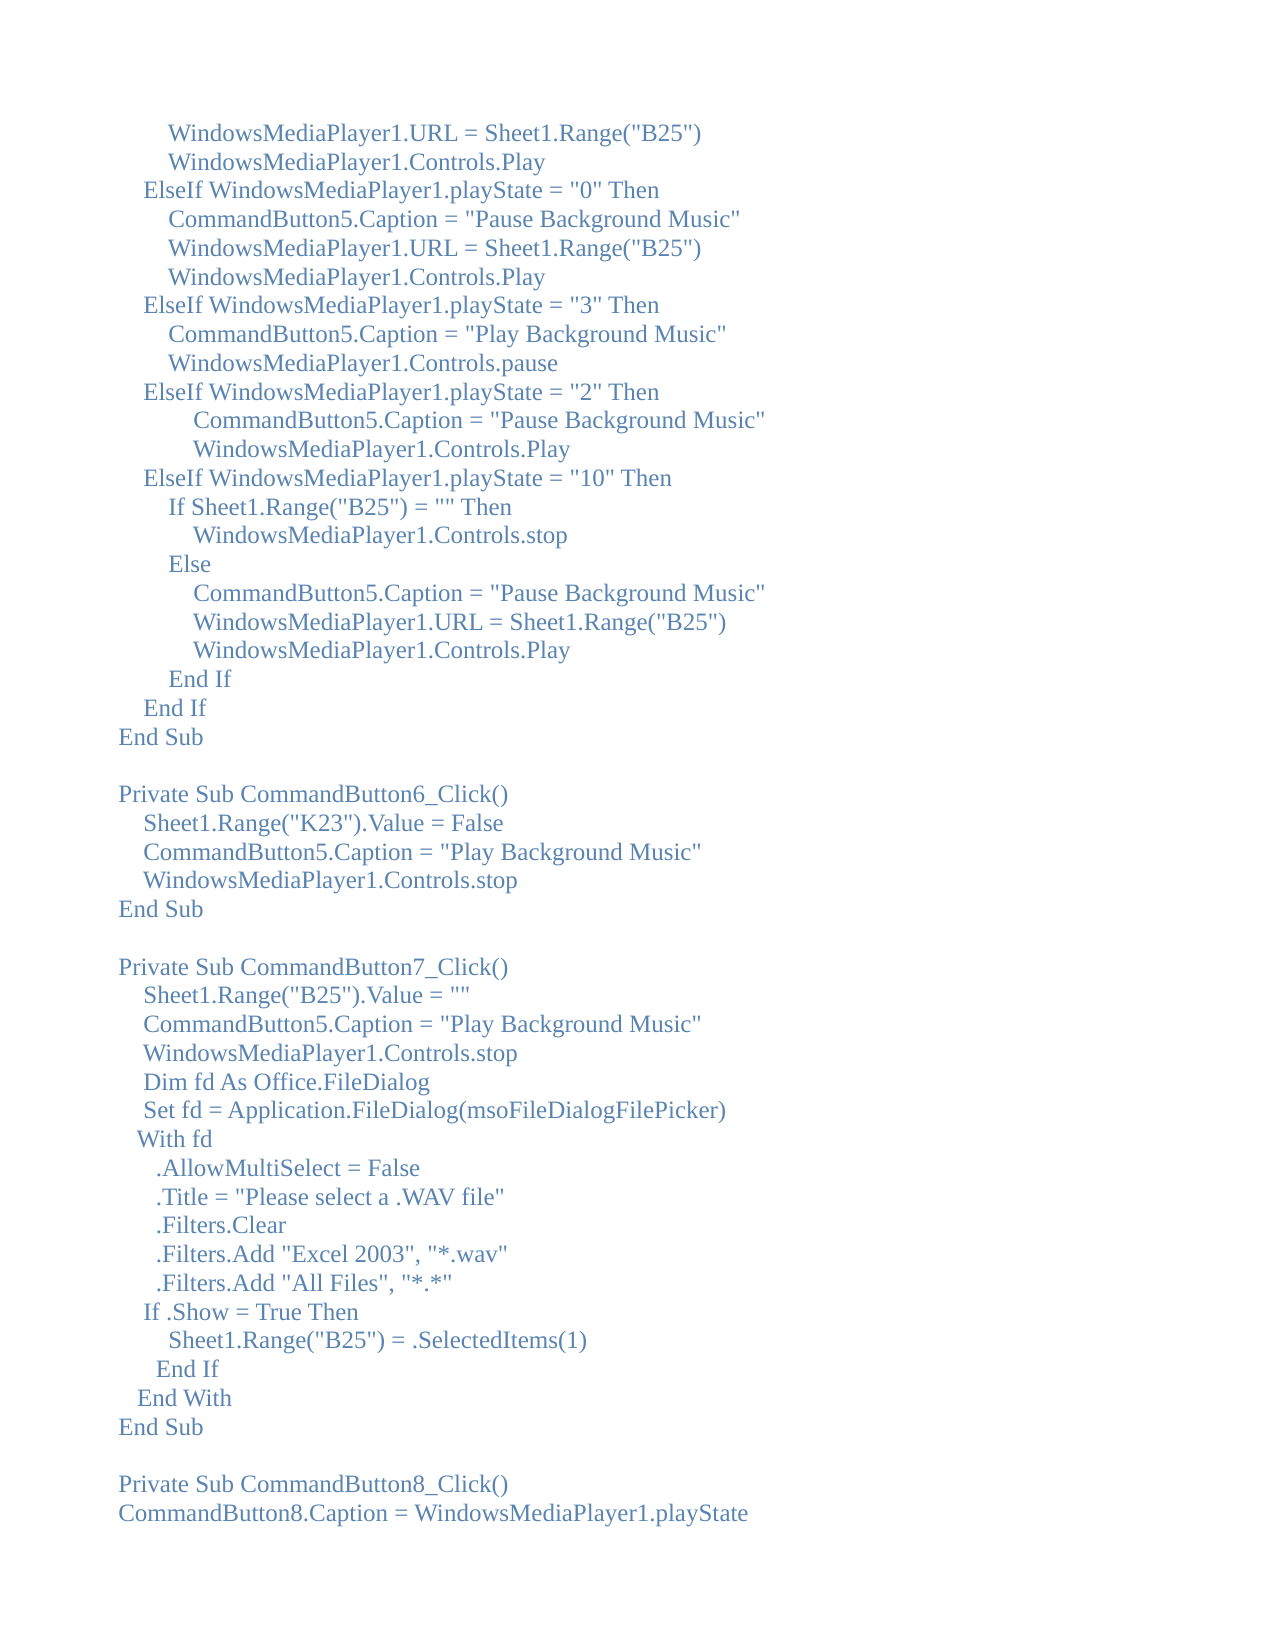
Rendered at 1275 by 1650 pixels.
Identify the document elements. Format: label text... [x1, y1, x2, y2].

text WindowsMediaPlayer1.Controls.Play [118, 636, 1157, 664]
text End If [118, 664, 1157, 693]
text CommandButton5.Caption = "Pause Background Music" [118, 204, 1157, 233]
text CommandButton5.Caption = "Play Background Music" [118, 837, 1157, 866]
text CommandButton8.Caption = WindowsMediaPlayer1.playState [118, 1498, 1157, 1527]
text Set fd = Application.FileDialog(msoFileDialogFilePicker) [118, 1096, 1157, 1124]
text If .Show = True Then [118, 1297, 1157, 1326]
text Else [118, 549, 1157, 578]
text WindowsMediaPlayer1.Controls.stop [118, 521, 1157, 549]
text End If [118, 693, 1157, 722]
text .AllowMultiSelect = False [118, 1153, 1157, 1182]
text End With [118, 1383, 1157, 1412]
text ElseIf WindowsMediaPlayer1.playState = "10" Then [118, 463, 1157, 492]
text ElseIf WindowsMediaPlayer1.playState = "2" Then [118, 377, 1157, 406]
text WindowsMediaPlayer1.URL = Sheet1.Range("B25") [118, 607, 1157, 636]
text .Filters.Add "All Files", "*.*" [118, 1268, 1157, 1297]
text Private Sub CommandButton6_Click() [118, 779, 1157, 808]
text .Filters.Clear [118, 1211, 1157, 1239]
text WindowsMediaPlayer1.URL = Sheet1.Range("B25") [118, 233, 1157, 262]
text CommandButton5.Caption = "Play Background Music" [118, 1009, 1157, 1038]
text End Sub [118, 1412, 1157, 1441]
text Dim fd As Office.FileDialog [118, 1067, 1157, 1096]
text ElseIf WindowsMediaPlayer1.playState = "0" Then [118, 176, 1157, 204]
text Sheet1.Range("B25").Value = "" [118, 981, 1157, 1009]
text ElseIf WindowsMediaPlayer1.playState = "3" Then [118, 291, 1157, 319]
text .Title = "Please select a .WAV file" [118, 1182, 1157, 1211]
text WindowsMediaPlayer1.Controls.stop [118, 866, 1157, 894]
text WindowsMediaPlayer1.URL = Sheet1.Range("B25") [118, 118, 1157, 147]
text Private Sub CommandButton7_Click() [118, 952, 1157, 981]
text WindowsMediaPlayer1.Controls.pause [118, 348, 1157, 377]
text .Filters.Add "Excel 2003", "*.wav" [118, 1239, 1157, 1268]
text Private Sub CommandButton8_Click() [118, 1469, 1157, 1498]
text CommandButton5.Caption = "Pause Background Music" [118, 406, 1157, 434]
text WindowsMediaPlayer1.Controls.Play [118, 434, 1157, 463]
text End Sub [118, 894, 1157, 923]
text With fd [118, 1124, 1157, 1153]
text WindowsMediaPlayer1.Controls.stop [118, 1038, 1157, 1067]
text CommandButton5.Caption = "Play Background Music" [118, 319, 1157, 348]
text End If [118, 1354, 1157, 1383]
text Sheet1.Range("B25") = .SelectedItems(1) [118, 1326, 1157, 1354]
text CommandButton5.Caption = "Pause Background Music" [118, 578, 1157, 607]
text If Sheet1.Range("B25") = "" Then [118, 492, 1157, 521]
text Sheet1.Range("K23").Value = False [118, 808, 1157, 837]
text WindowsMediaPlayer1.Controls.Play [118, 147, 1157, 176]
text End Sub [118, 722, 1157, 751]
text WindowsMediaPlayer1.Controls.Play [118, 262, 1157, 291]
